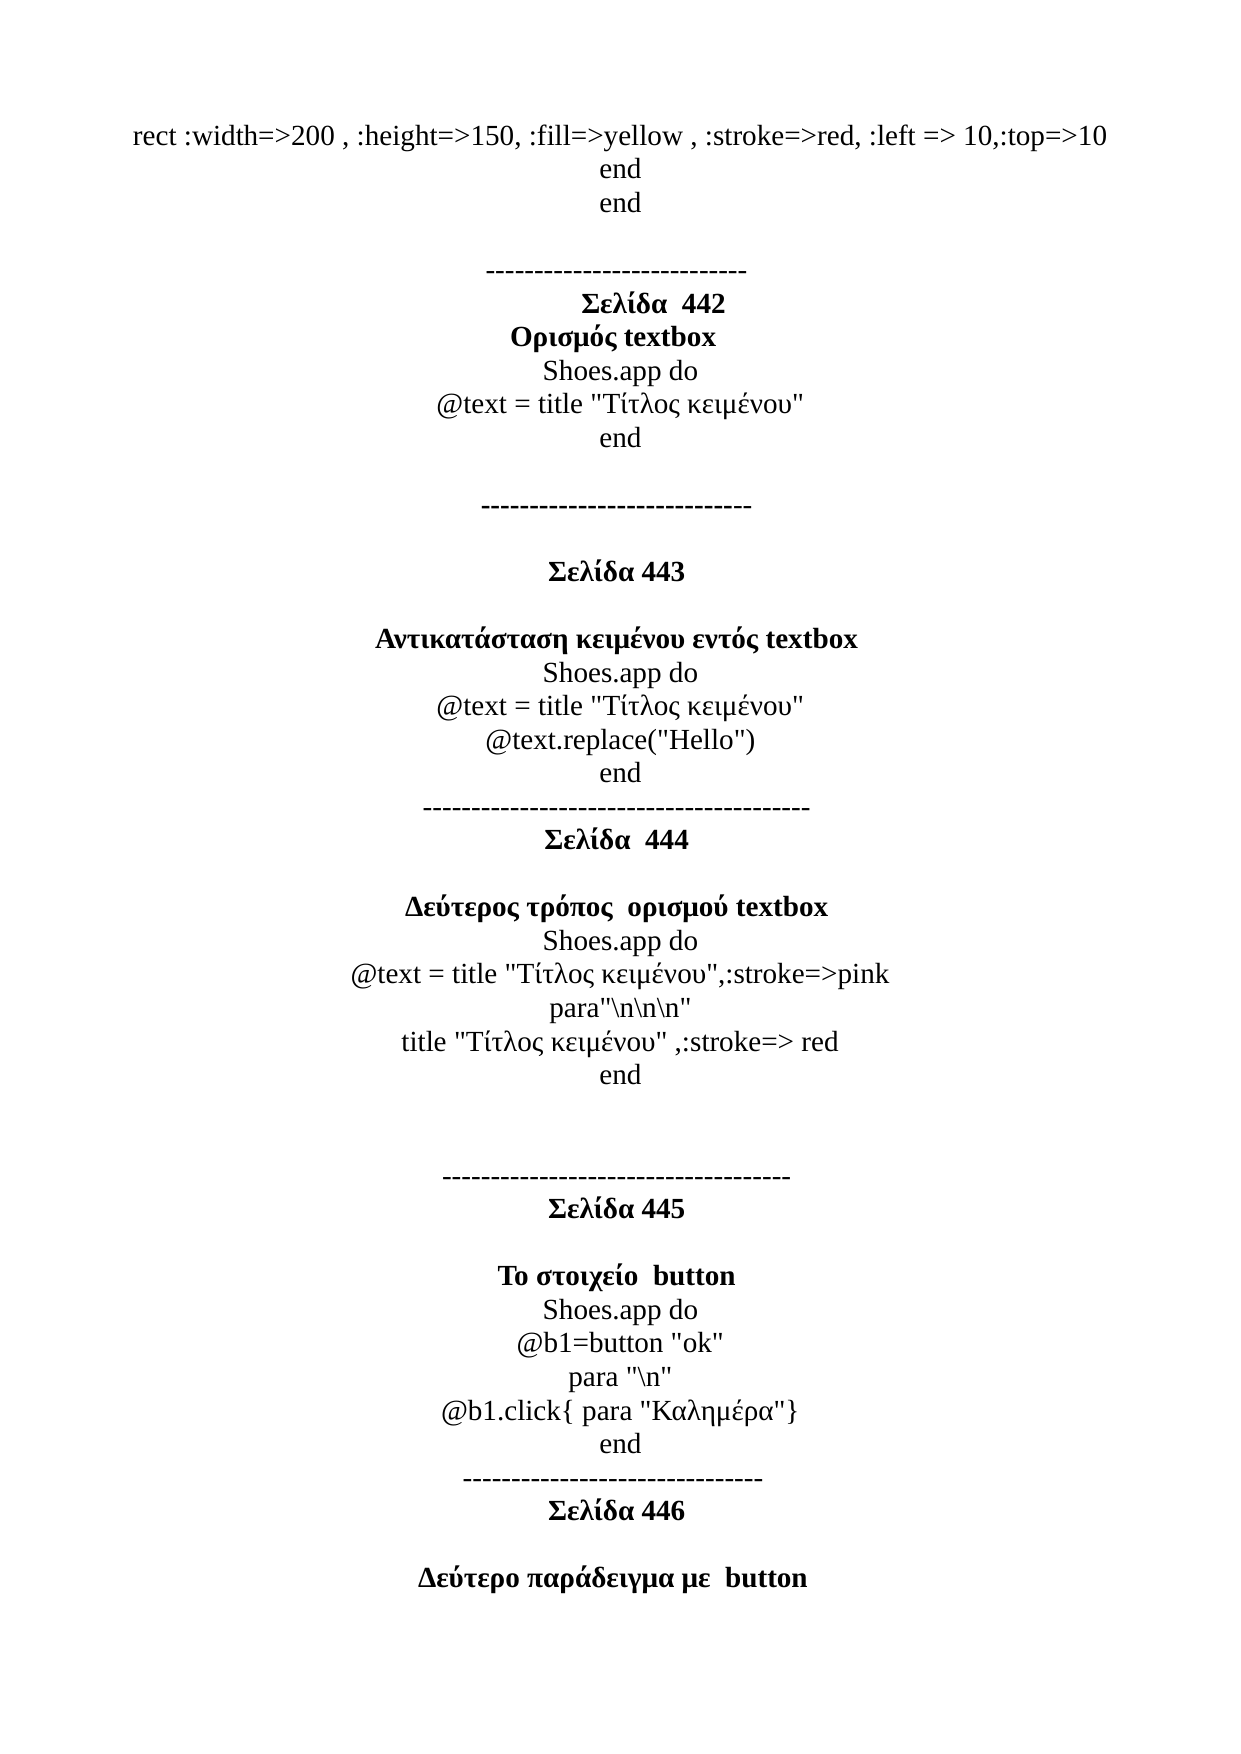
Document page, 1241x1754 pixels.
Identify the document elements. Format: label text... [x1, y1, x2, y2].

text Δεύτερο παράδειγμα με button [118, 1560, 1122, 1594]
text Shoes.app do [118, 923, 1122, 957]
text end [118, 152, 1122, 185]
text Σελίδα 443 [118, 554, 1122, 588]
text Shoes.app do [118, 1292, 1122, 1326]
text @b1=button "ok" [118, 1326, 1122, 1359]
text ------------------------------------ [118, 1158, 1122, 1191]
text @b1.click{ para "Καλημέρα"} [118, 1393, 1122, 1426]
text end [118, 1426, 1122, 1460]
text ------------------------------- [118, 1460, 1122, 1493]
text end [118, 420, 1122, 453]
text @text = title "Τίτλος κειμένου" [118, 688, 1122, 722]
text Shoes.app do [118, 353, 1122, 386]
text end [118, 1057, 1122, 1091]
text ---------------------------- [118, 487, 1122, 521]
text end [118, 755, 1122, 789]
text Ορισμός textbox [118, 319, 1122, 353]
text Σελίδα 444 [118, 822, 1122, 856]
text Αντικατάσταση κειμένου εντός textbox [118, 621, 1122, 655]
text Σελίδα 445 [118, 1191, 1122, 1225]
text Το στοιχείο button [118, 1258, 1122, 1292]
text Δεύτερος τρόπος ορισμού textbox [118, 889, 1122, 923]
text Shoes.app do [118, 655, 1122, 688]
text @text = title "Τίτλος κειμένου",:stroke=>pink [118, 957, 1122, 990]
text rect :width=>200 , :height=>150, :fill=>yellow , :stroke=>red, :left => 10,:top=>10 [118, 118, 1122, 152]
text ---------------------------------------- [118, 789, 1122, 822]
text Σελίδα 442 [118, 286, 1122, 319]
text @text = title "Τίτλος κειμένου" [118, 386, 1122, 420]
text @text.replace("Hello") [118, 722, 1122, 755]
text --------------------------- [118, 252, 1122, 286]
text end [118, 185, 1122, 219]
text Σελίδα 446 [118, 1493, 1122, 1527]
text title "Τίτλος κειμένου" ,:stroke=> red [118, 1024, 1122, 1057]
text para"\n\n\n" [118, 990, 1122, 1024]
text para "\n" [118, 1359, 1122, 1393]
